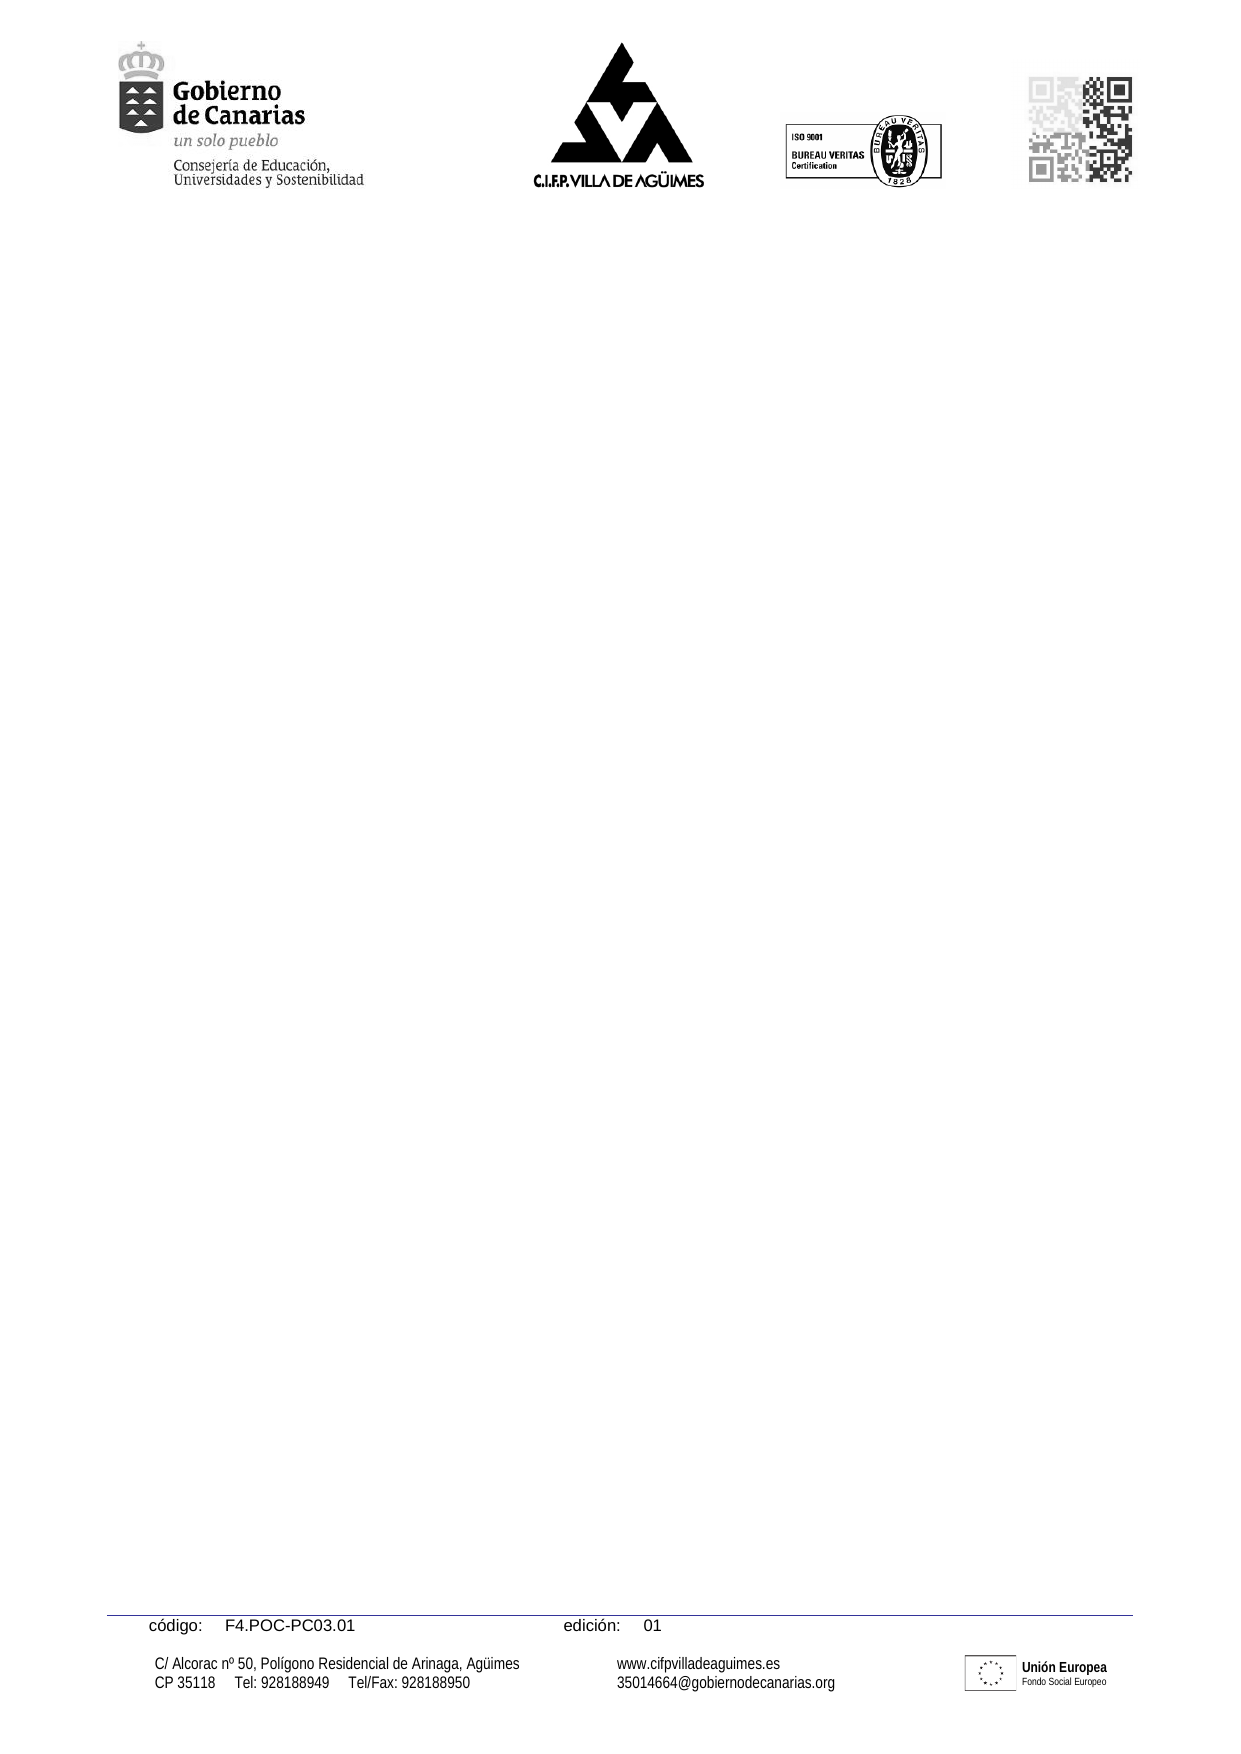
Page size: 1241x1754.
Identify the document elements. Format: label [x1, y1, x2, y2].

picture [780, 112, 946, 189]
picture [964, 1655, 1017, 1691]
picture [533, 41, 705, 189]
